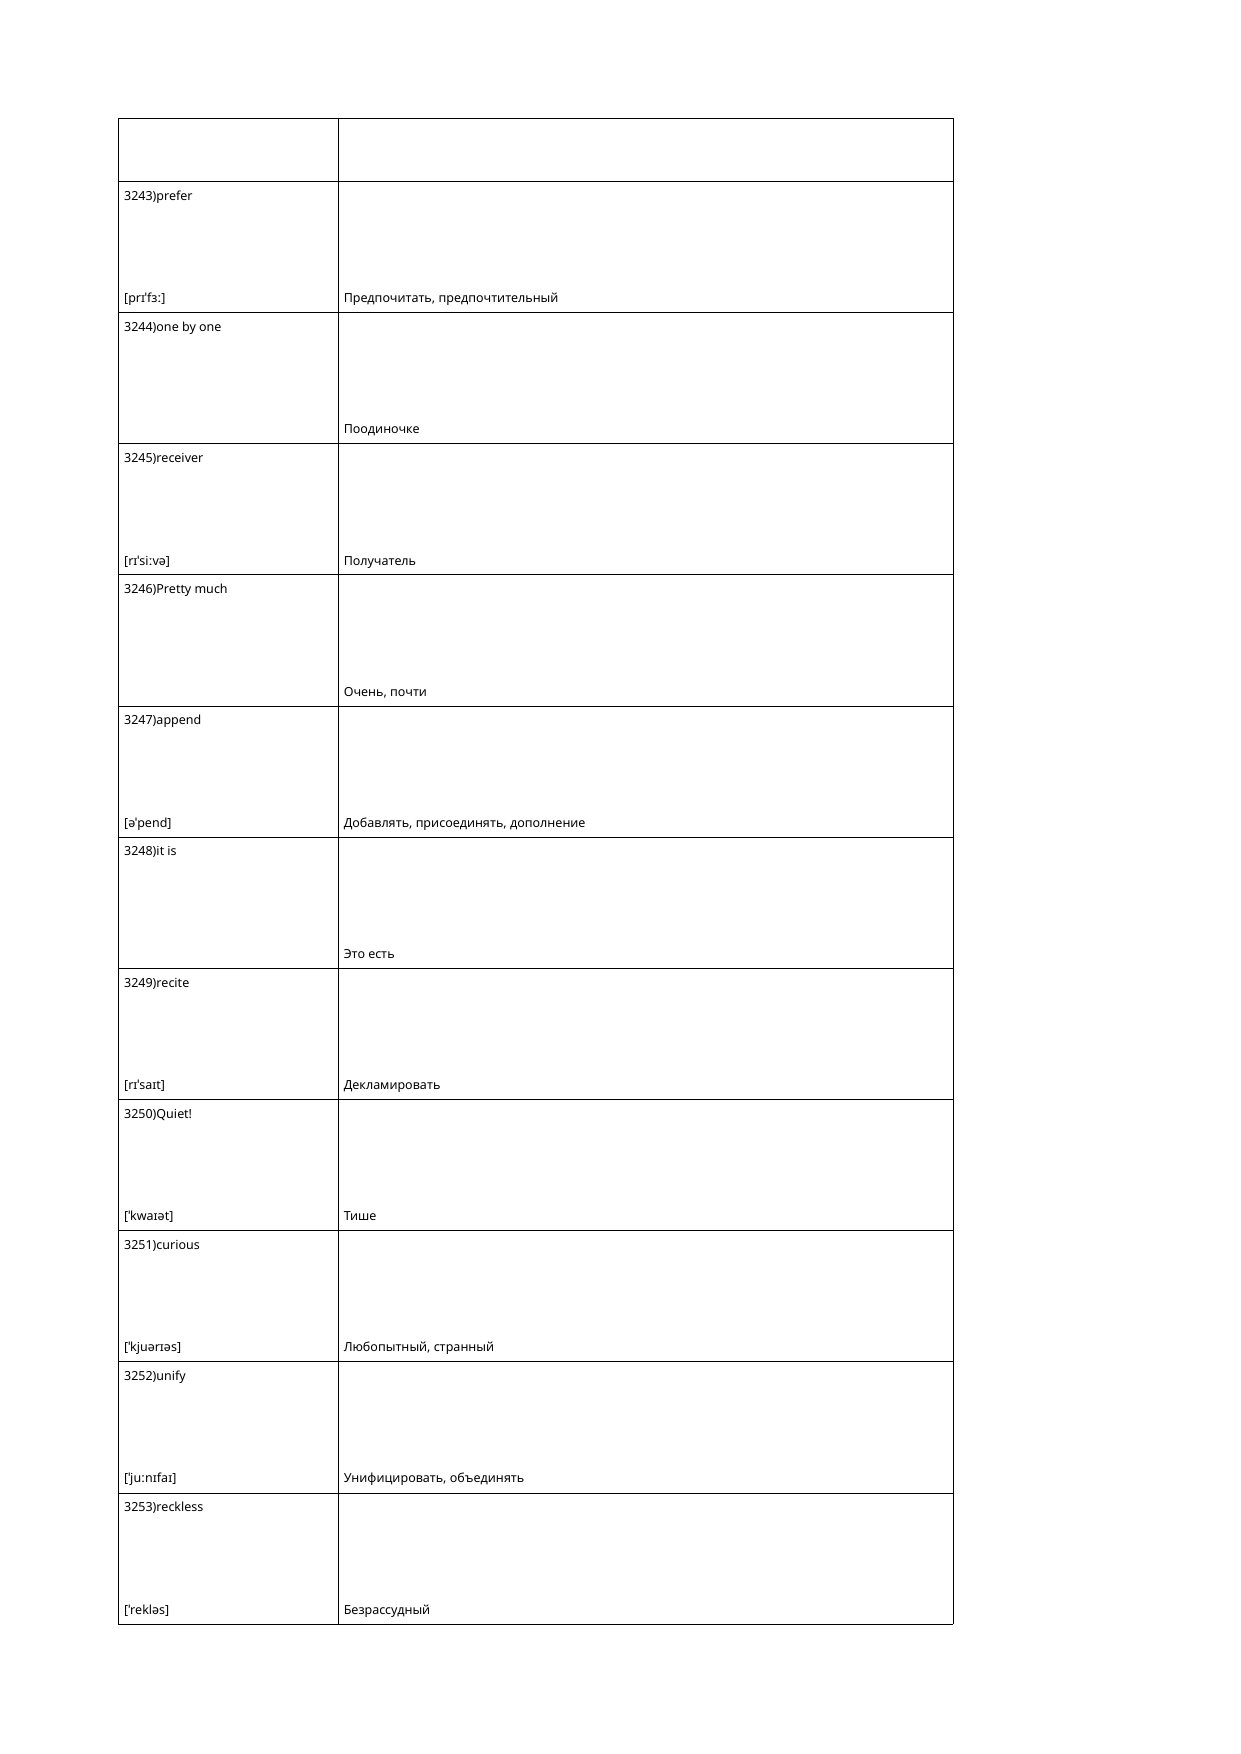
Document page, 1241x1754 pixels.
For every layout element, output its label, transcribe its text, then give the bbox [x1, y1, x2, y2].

table_cell Это есть [339, 838, 953, 968]
table_cell 3248)it is [119, 838, 338, 968]
table_cell 3253)reckless [ˈrekləs] [119, 1494, 338, 1623]
table_cell 3243)prefer [prɪˈfɜː] [119, 182, 338, 312]
table_cell 3249)recite [rɪˈsaɪt] [119, 969, 338, 1099]
table_cell [339, 119, 953, 181]
table_cell Любопытный, странный [339, 1231, 953, 1361]
table_cell 3244)one by one [119, 313, 338, 443]
table_cell 3251)curious [ˈkjuərɪəs] [119, 1231, 338, 1361]
table_cell Добавлять, присоединять, дополнение [339, 707, 953, 837]
table_cell [119, 119, 338, 181]
table_cell 3246)Pretty much [119, 575, 338, 706]
table_cell Безрассудный [339, 1494, 953, 1623]
table_cell Декламировать [339, 969, 953, 1099]
table_cell Предпочитать, предпочтительный [339, 182, 953, 312]
table_cell Тише [339, 1100, 953, 1230]
table_cell Получатель [339, 444, 953, 574]
table_cell 3250)Quiet! [ˈkwaɪət] [119, 1100, 338, 1230]
table_cell Поодиночке [339, 313, 953, 443]
table_cell Очень, почти [339, 575, 953, 706]
table_cell Унифицировать, объединять [339, 1362, 953, 1492]
table_cell 3247)append [əˈpend] [119, 707, 338, 837]
table_cell 3245)receiver [rɪˈsiːvə] [119, 444, 338, 574]
table_cell 3252)unify [ˈjuːnɪfaɪ] [119, 1362, 338, 1492]
